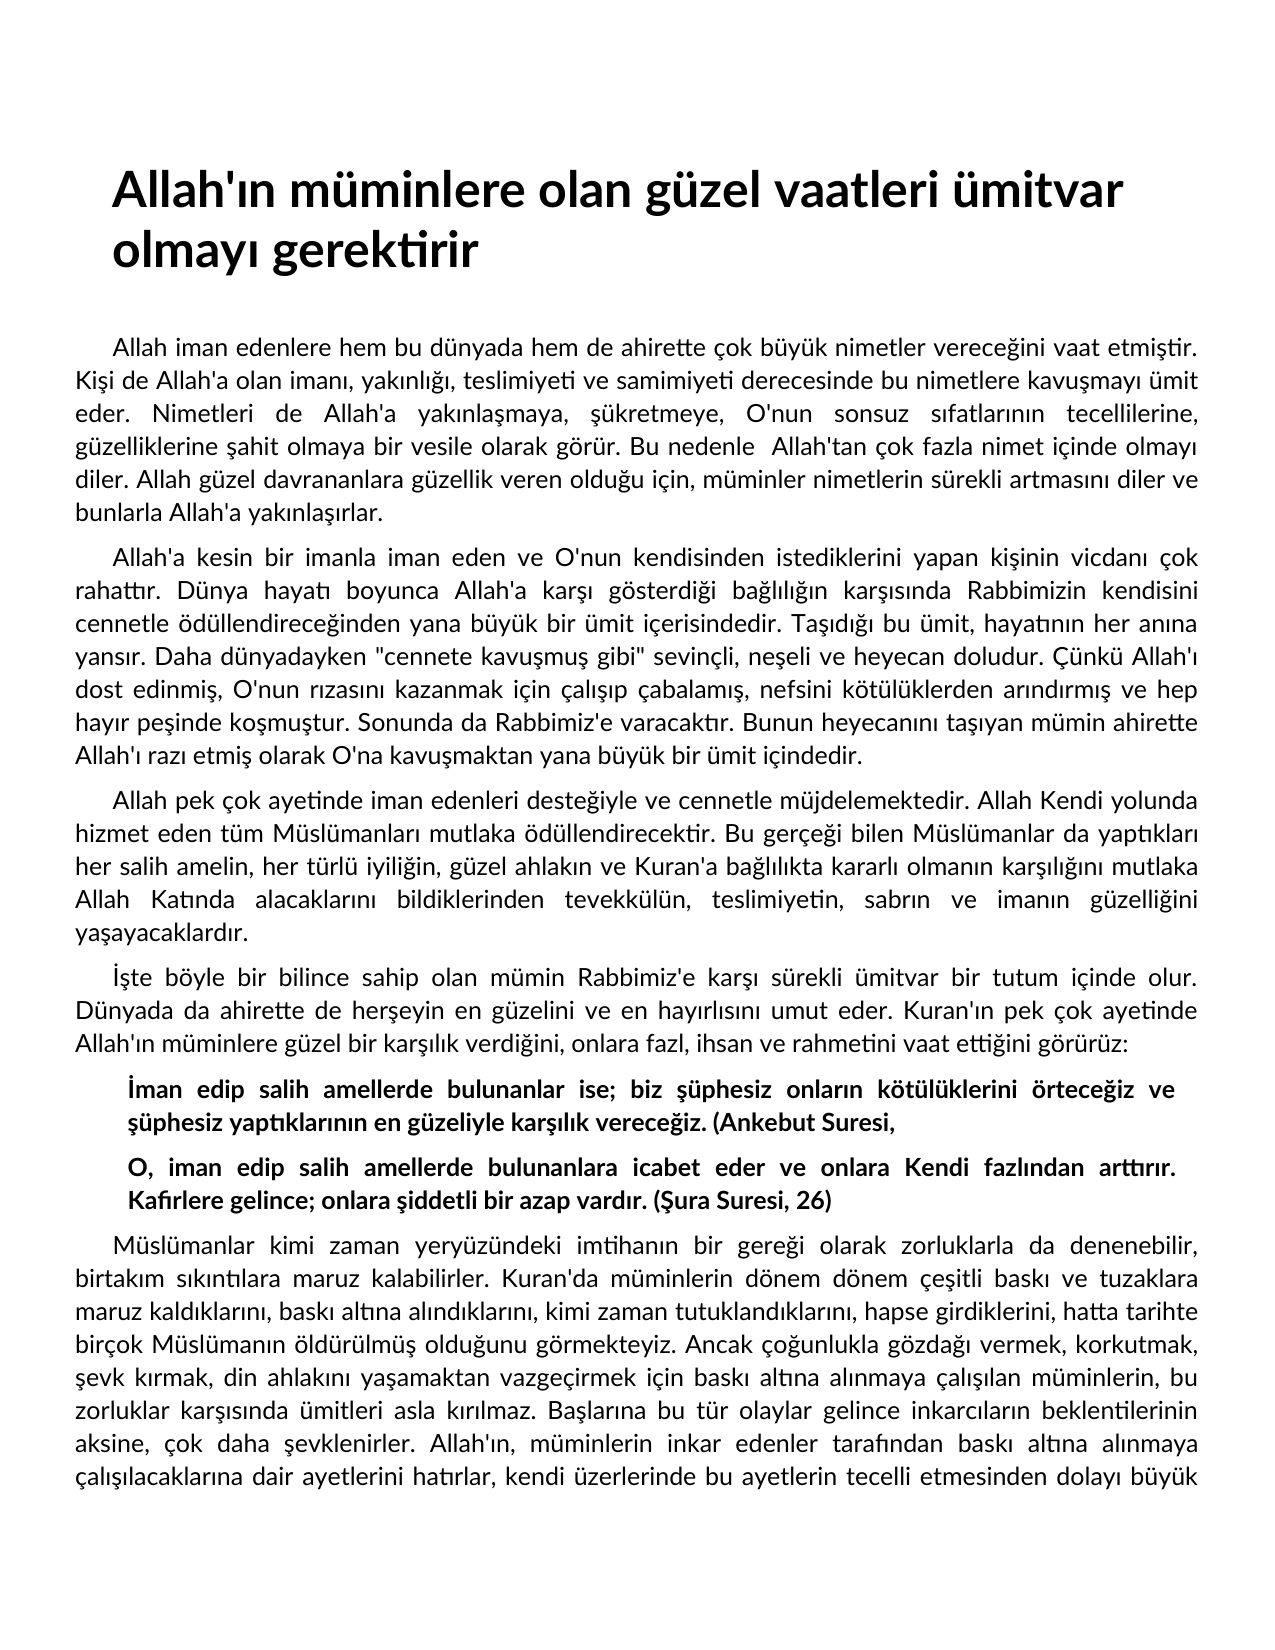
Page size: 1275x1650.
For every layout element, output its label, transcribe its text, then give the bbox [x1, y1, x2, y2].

text Allah'a kesin bir imanla iman eden ve O'nun kendisinden istediklerini yapan kişinin vicdanı çok rahattır. Dünya hayatı boyunca Allah'a karşı gösterdiği bağlılığın karşısında Rabbimizin kendisini cennetle ödüllendireceğinden yana büyük bir ümit içerisindedir. Taşıdığı bu ümit, hayatının her anına yansır. Daha dünyadayken "cennete kavuşmuş gibi" sevinçli, neşeli ve heyecan doludur. Çünkü Allah'ı dost edinmiş, O'nun rızasını kazanmak için çalışıp çabalamış, nefsini kötülüklerden arındırmış ve hep hayır peşinde koşmuştur. Sonunda da Rabbimiz'e varacaktır. Bunun heyecanını taşıyan mümin ahirette Allah'ı razı etmiş olarak O'na kavuşmaktan yana büyük bir ümit içindedir. [75, 542, 1200, 769]
subtitle Allah'ın müminlere olan güzel vaatleri ümitvar olmayı gerektirir [112, 158, 1200, 278]
text İşte böyle bir bilince sahip olan mümin Rabbimiz'e karşı sürekli ümitvar bir tutum içinde olur. Dünyada da ahirette de herşeyin en güzelini ve en hayırlısını umut eder. Kuran'ın pek çok ayetinde Allah'ın müminlere güzel bir karşılık verdiğini, onlara fazl, ihsan ve rahmetini vaat ettiğini görürüz: [75, 962, 1200, 1058]
text Allah iman edenlere hem bu dünyada hem de ahirette çok büyük nimetler vereceğini vaat etmiştir. Kişi de Allah'a olan imanı, yakınlığı, teslimiyeti ve samimiyeti derecesinde bu nimetlere kavuşmayı ümit eder. Nimetleri de Allah'a yakınlaşmaya, şükretmeye, O'nun sonsuz sıfatlarının tecellilerine, güzelliklerine şahit olmaya bir vesile olarak görür. Bu nedenle Allah'tan çok fazla nimet içinde olmayı diler. Allah güzel davrananlara güzellik veren olduğu için, müminler nimetlerin sürekli artmasını diler ve bunlarla Allah'a yakınlaşırlar. [75, 332, 1200, 527]
text O, iman edip salih amellerde bulunanlara icabet eder ve onlara Kendi fazlından arttırır. Kafirlere gelince; onlara şiddetli bir azap vardır. (Şura Suresi, 26) [127, 1152, 1177, 1214]
text Allah pek çok ayetinde iman edenleri desteğiyle ve cennetle müjdelemektedir. Allah Kendi yolunda hizmet eden tüm Müslümanları mutlaka ödüllendirecektir. Bu gerçeği bilen Müslümanlar da yaptıkları her salih amelin, her türlü iyiliğin, güzel ahlakın ve Kuran'a bağlılıkta kararlı olmanın karşılığını mutlaka Allah Katında alacaklarını bildiklerinden tevekkülün, teslimiyetin, sabrın ve imanın güzelliğini yaşayacaklardır. [75, 785, 1200, 947]
text İman edip salih amellerde bulunanlar ise; biz şüphesiz onların kötülüklerini örteceğiz ve şüphesiz yaptıklarının en güzeliyle karşılık vereceğiz. (Ankebut Suresi, [127, 1073, 1177, 1136]
text Müslümanlar kimi zaman yeryüzündeki imtihanın bir gereği olarak zorluklarla da denenebilir, birtakım sıkıntılara maruz kalabilirler. Kuran'da müminlerin dönem dönem çeşitli baskı ve tuzaklara maruz kaldıklarını, baskı altına alındıklarını, kimi zaman tutuklandıklarını, hapse girdiklerini, hatta tarihte birçok Müslümanın öldürülmüş olduğunu görmekteyiz. Ancak çoğunlukla gözdağı vermek, korkutmak, şevk kırmak, din ahlakını yaşamaktan vazgeçirmek için baskı altına alınmaya çalışılan müminlerin, bu zorluklar karşısında ümitleri asla kırılmaz. Başlarına bu tür olaylar gelince inkarcıların beklentilerinin aksine, çok daha şevklenirler. Allah'ın, müminlerin inkar edenler tarafından baskı altına alınmaya çalışılacaklarına dair ayetlerini hatırlar, kendi üzerlerinde bu ayetlerin tecelli etmesinden dolayı büyük [75, 1230, 1200, 1490]
